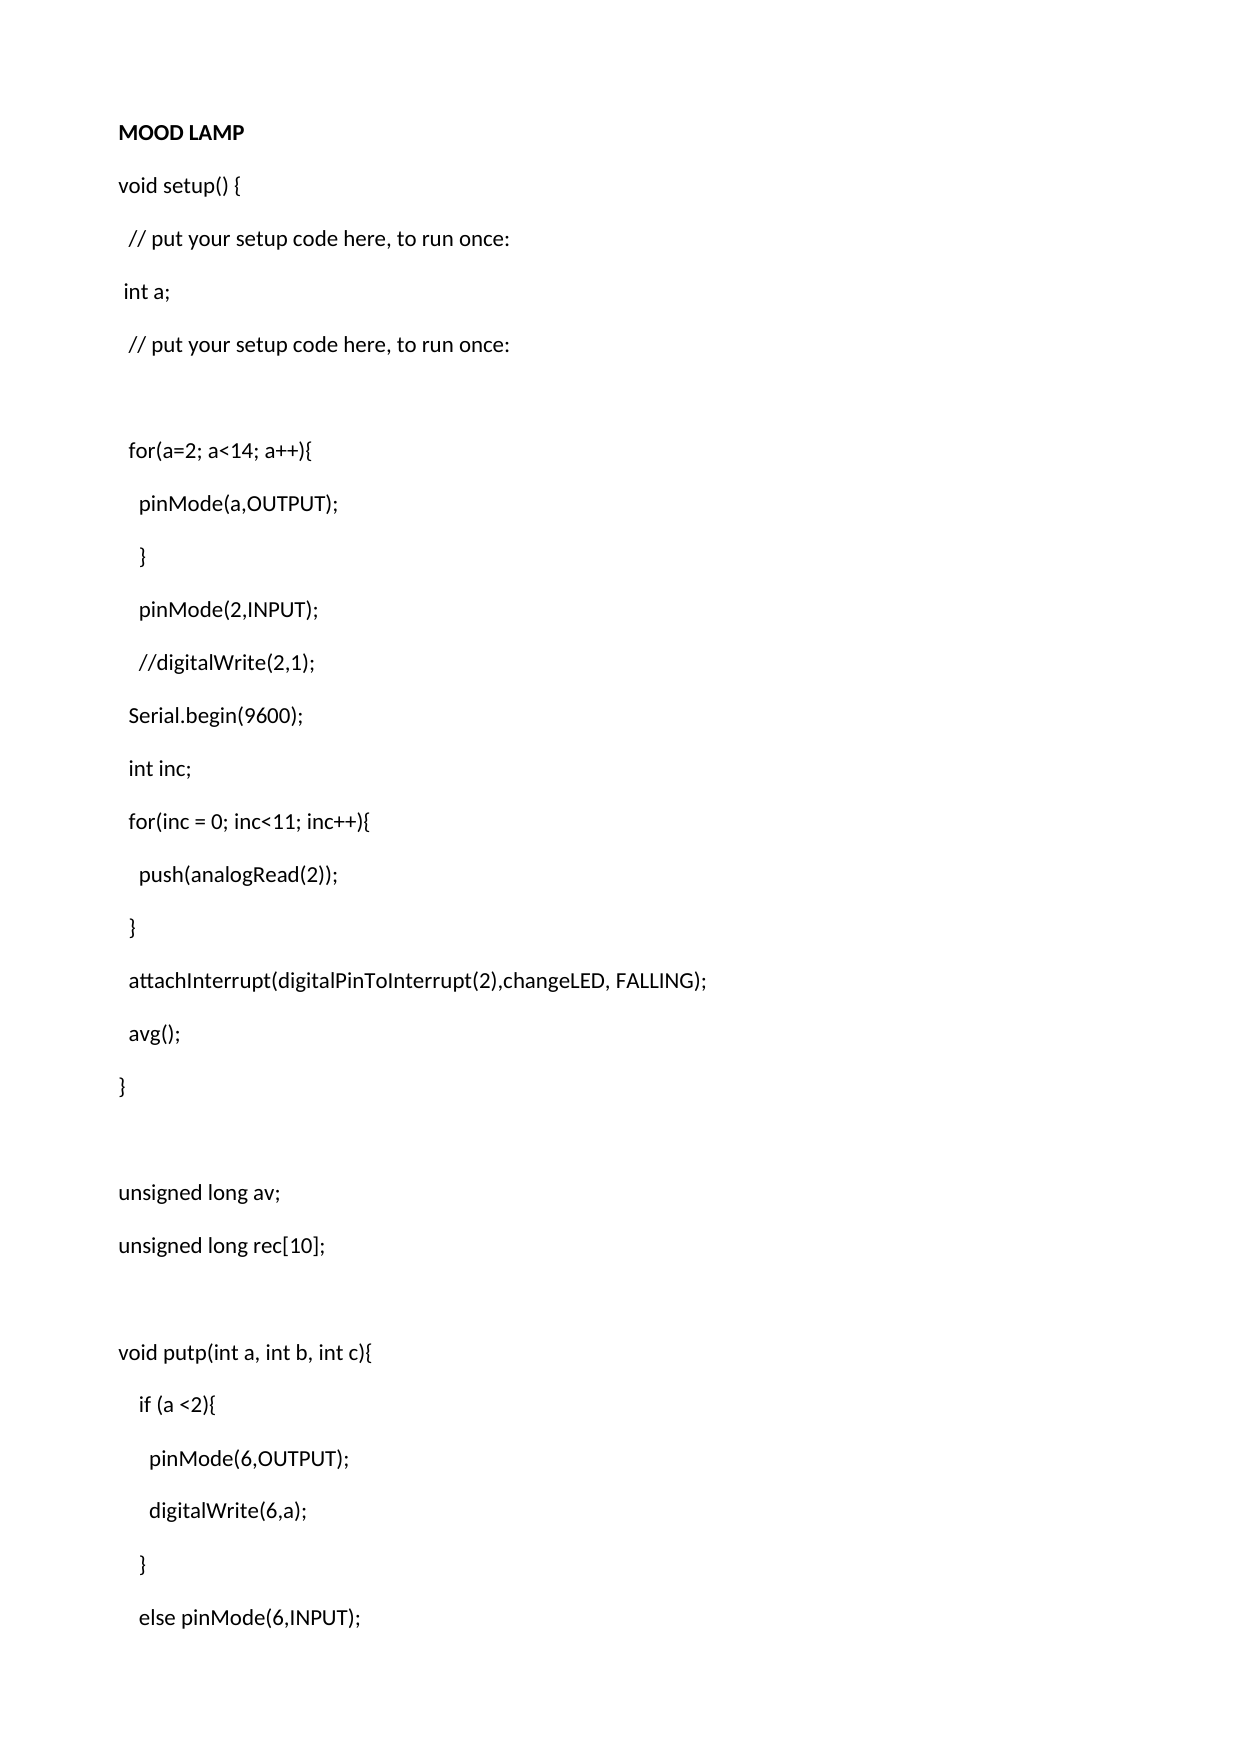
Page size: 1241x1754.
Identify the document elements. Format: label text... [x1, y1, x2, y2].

text push(analogRead(2)); [118, 860, 1122, 888]
text } [118, 542, 1122, 570]
text else pinMode(6,INPUT); [118, 1603, 1122, 1631]
text } [118, 1550, 1122, 1578]
text MOOD LAMP [118, 118, 1122, 146]
text int a; [118, 277, 1122, 305]
text //digitalWrite(2,1); [118, 648, 1122, 676]
text void setup() { [118, 171, 1122, 199]
text pinMode(a,OUTPUT); [118, 489, 1122, 517]
text // put your setup code here, to run once: [118, 224, 1122, 252]
text // put your setup code here, to run once: [118, 330, 1122, 358]
text pinMode(2,INPUT); [118, 595, 1122, 623]
text digitalWrite(6,a); [118, 1497, 1122, 1525]
text if (a <2){ [118, 1391, 1122, 1419]
text unsigned long rec[10]; [118, 1232, 1122, 1259]
text } [118, 1072, 1122, 1101]
text Serial.begin(9600); [118, 701, 1122, 729]
text void putp(int a, int b, int c){ [118, 1338, 1122, 1366]
text pinMode(6,OUTPUT); [118, 1444, 1122, 1472]
text attachInterrupt(digitalPinToInterrupt(2),changeLED, FALLING); [118, 966, 1122, 994]
text unsigned long av; [118, 1178, 1122, 1207]
text int inc; [118, 754, 1122, 782]
text } [118, 913, 1122, 941]
text avg(); [118, 1019, 1122, 1047]
text for(a=2; a<14; a++){ [118, 436, 1122, 464]
text for(inc = 0; inc<11; inc++){ [118, 807, 1122, 835]
